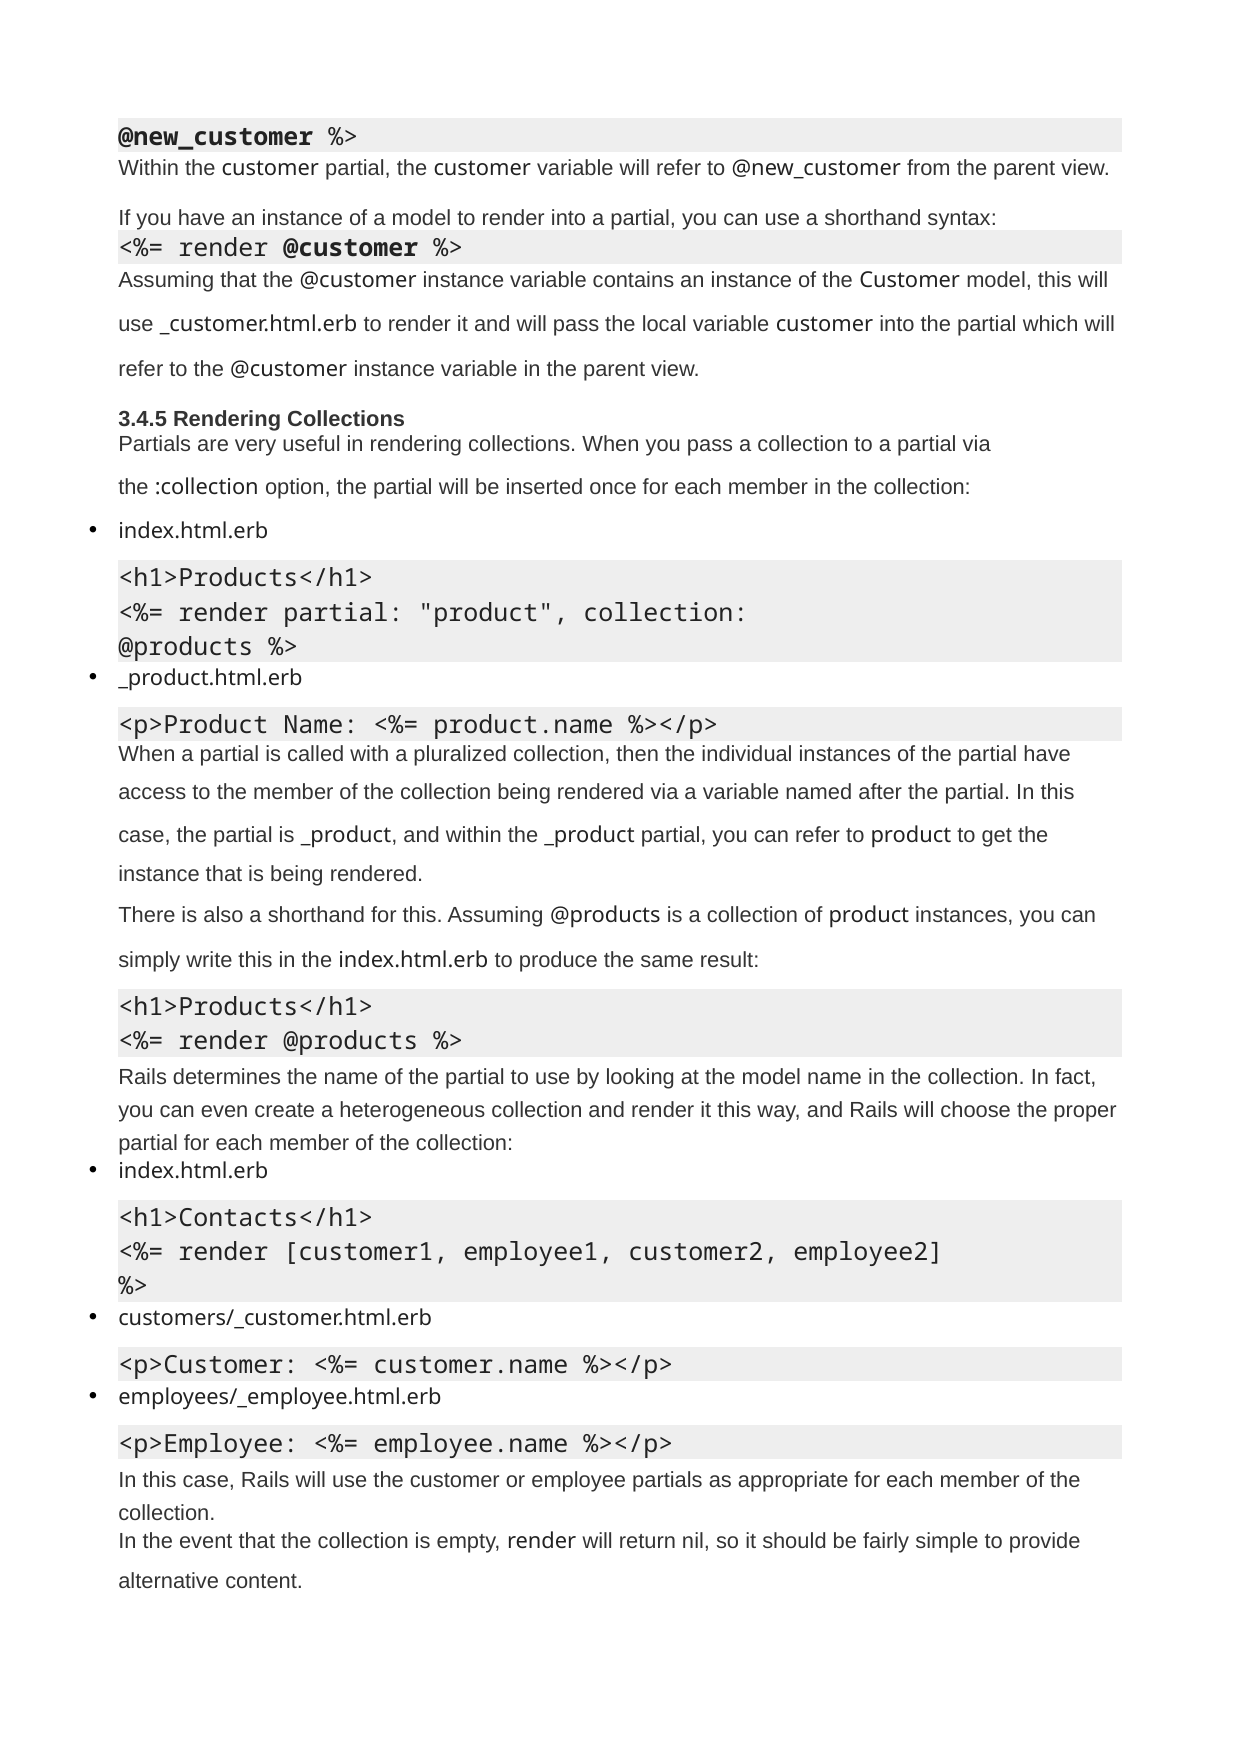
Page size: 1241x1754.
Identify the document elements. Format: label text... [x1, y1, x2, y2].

text In the event that the collection is empty, render will return nil, so it should be fairly simple to provide alternative content. [118, 1525, 1122, 1593]
text When a partial is called with a pluralized collection, then the individual instances of the partial have access to the member of the collection being rendered via a variable named after the partial. In this case, the partial is _product, and within the _product partial, you can refer to product to get the instance that is being rendered. [118, 741, 1122, 887]
list customers/_customer.html.erb [118, 1302, 1122, 1332]
text There is also a shorthand for this. Assuming @products is a collection of product instances, you can simply write this in the index.html.erb to produce the same result: [118, 899, 1122, 974]
text Rails determines the name of the partial to use by looking at the model name in the collection. In fact, you can even create a heterogeneous collection and render it this way, and Rails will choose the proper partial for each member of the collection: [118, 1057, 1122, 1155]
text Partials are very useful in rendering collections. When you pass a collection to a partial via the :collection option, the partial will be inserted once for each member in the collection: [118, 431, 1122, 501]
list _product.html.erb [118, 662, 1122, 692]
table_header <h1>Products</h1> <%= render @products %> [118, 989, 470, 1057]
table_header @new_customer %> [118, 118, 908, 152]
table_header <%= render @customer %> [118, 230, 493, 264]
text Within the customer partial, the customer variable will refer to @new_customer from the parent view. [118, 152, 1122, 182]
table_header <h1>Contacts</h1> <%= render [customer1, employee1, customer2, employee2] %> [118, 1200, 949, 1302]
text Assuming that the @customer instance variable contains an instance of the Customer model, this will use _customer.html.erb to render it and will pass the local variable customer into the partial which will refer to the @customer instance variable in the parent view. [118, 264, 1122, 383]
text If you have an instance of a model to render into a partial, you can use a shorthand syntax: [118, 197, 1122, 230]
table_header <h1>Products</h1> <%= render partial: "product", collection: @products %> [118, 560, 836, 662]
list employees/_employee.html.erb [118, 1381, 1122, 1411]
text In this case, Rails will use the customer or employee partials as appropriate for each member of the collection. [118, 1459, 1122, 1525]
table_header <p>Customer: <%= customer.name %></p> [118, 1347, 700, 1381]
table_header <p>Employee: <%= employee.name %></p> [118, 1425, 710, 1459]
list index.html.erb [118, 1155, 1122, 1185]
list index.html.erb [118, 515, 1122, 545]
table_header <p>Product Name: <%= product.name %></p> [118, 707, 736, 741]
subtitle 3.4.5 Rendering Collections [118, 398, 1122, 431]
